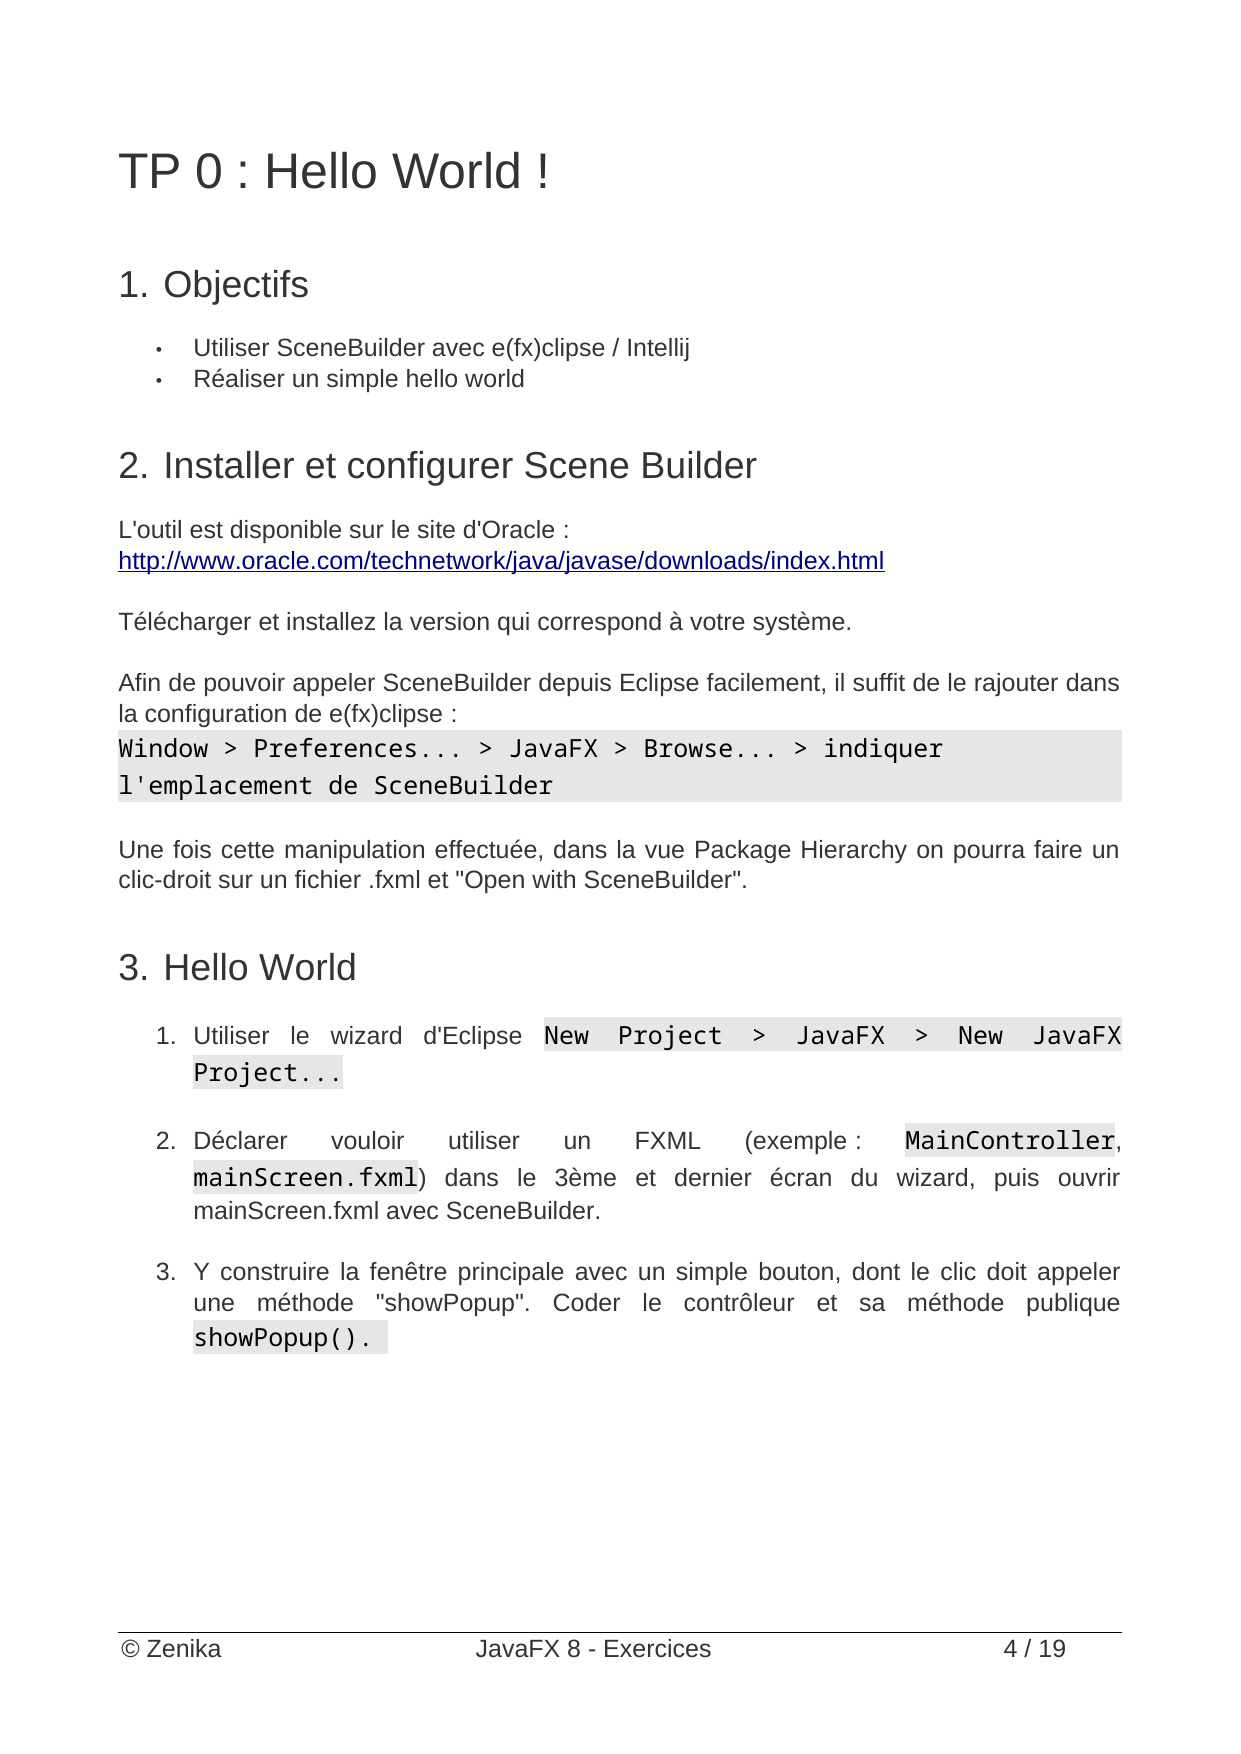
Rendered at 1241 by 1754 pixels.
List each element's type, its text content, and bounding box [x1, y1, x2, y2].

list Utiliser SceneBuilder avec e(fx)clipse / Intellij [156, 334, 1122, 362]
subtitle Installer et configurer Scene Builder [118, 445, 1122, 487]
list Utiliser le wizard d'Eclipse New Project > JavaFX > New JavaFX Project... [156, 1017, 1122, 1089]
list Déclarer vouloir utiliser un FXML (exemple : MainController, mainScreen.fxml) dans le 3ème et dernier écran du wizard, puis ouvrir mainScreen.fxml avec SceneBuilder. [156, 1123, 1122, 1225]
text http://www.oracle.com/technetwork/java/javase/downloads/index.html [118, 546, 1122, 574]
text Window > Preferences... > JavaFX > Browse... > indiquer l'emplacement de SceneBuilder [118, 730, 1122, 802]
text Télécharger et installez la version qui correspond à votre système. [118, 608, 1122, 636]
text Afin de pouvoir appeler SceneBuilder depuis Eclipse facilement, il suffit de le rajouter dans la configuration de e(fx)clipse : [118, 669, 1122, 727]
text Une fois cette manipulation effectuée, dans la vue Package Hierarchy on pourra faire un clic-droit sur un fichier .fxml et "Open with SceneBuilder". [118, 836, 1122, 894]
subtitle Hello World [118, 946, 1122, 988]
list Y construire la fenêtre principale avec un simple bouton, dont le clic doit appeler une méthode "showPopup". Coder le contrôleur et sa méthode publique showPopup(). [156, 1258, 1122, 1354]
list Réaliser un simple hello world [156, 365, 1122, 393]
subtitle Hello World ! [118, 143, 1122, 199]
text L'outil est disponible sur le site d'Oracle : [118, 516, 1122, 544]
subtitle Objectifs [118, 263, 1122, 305]
